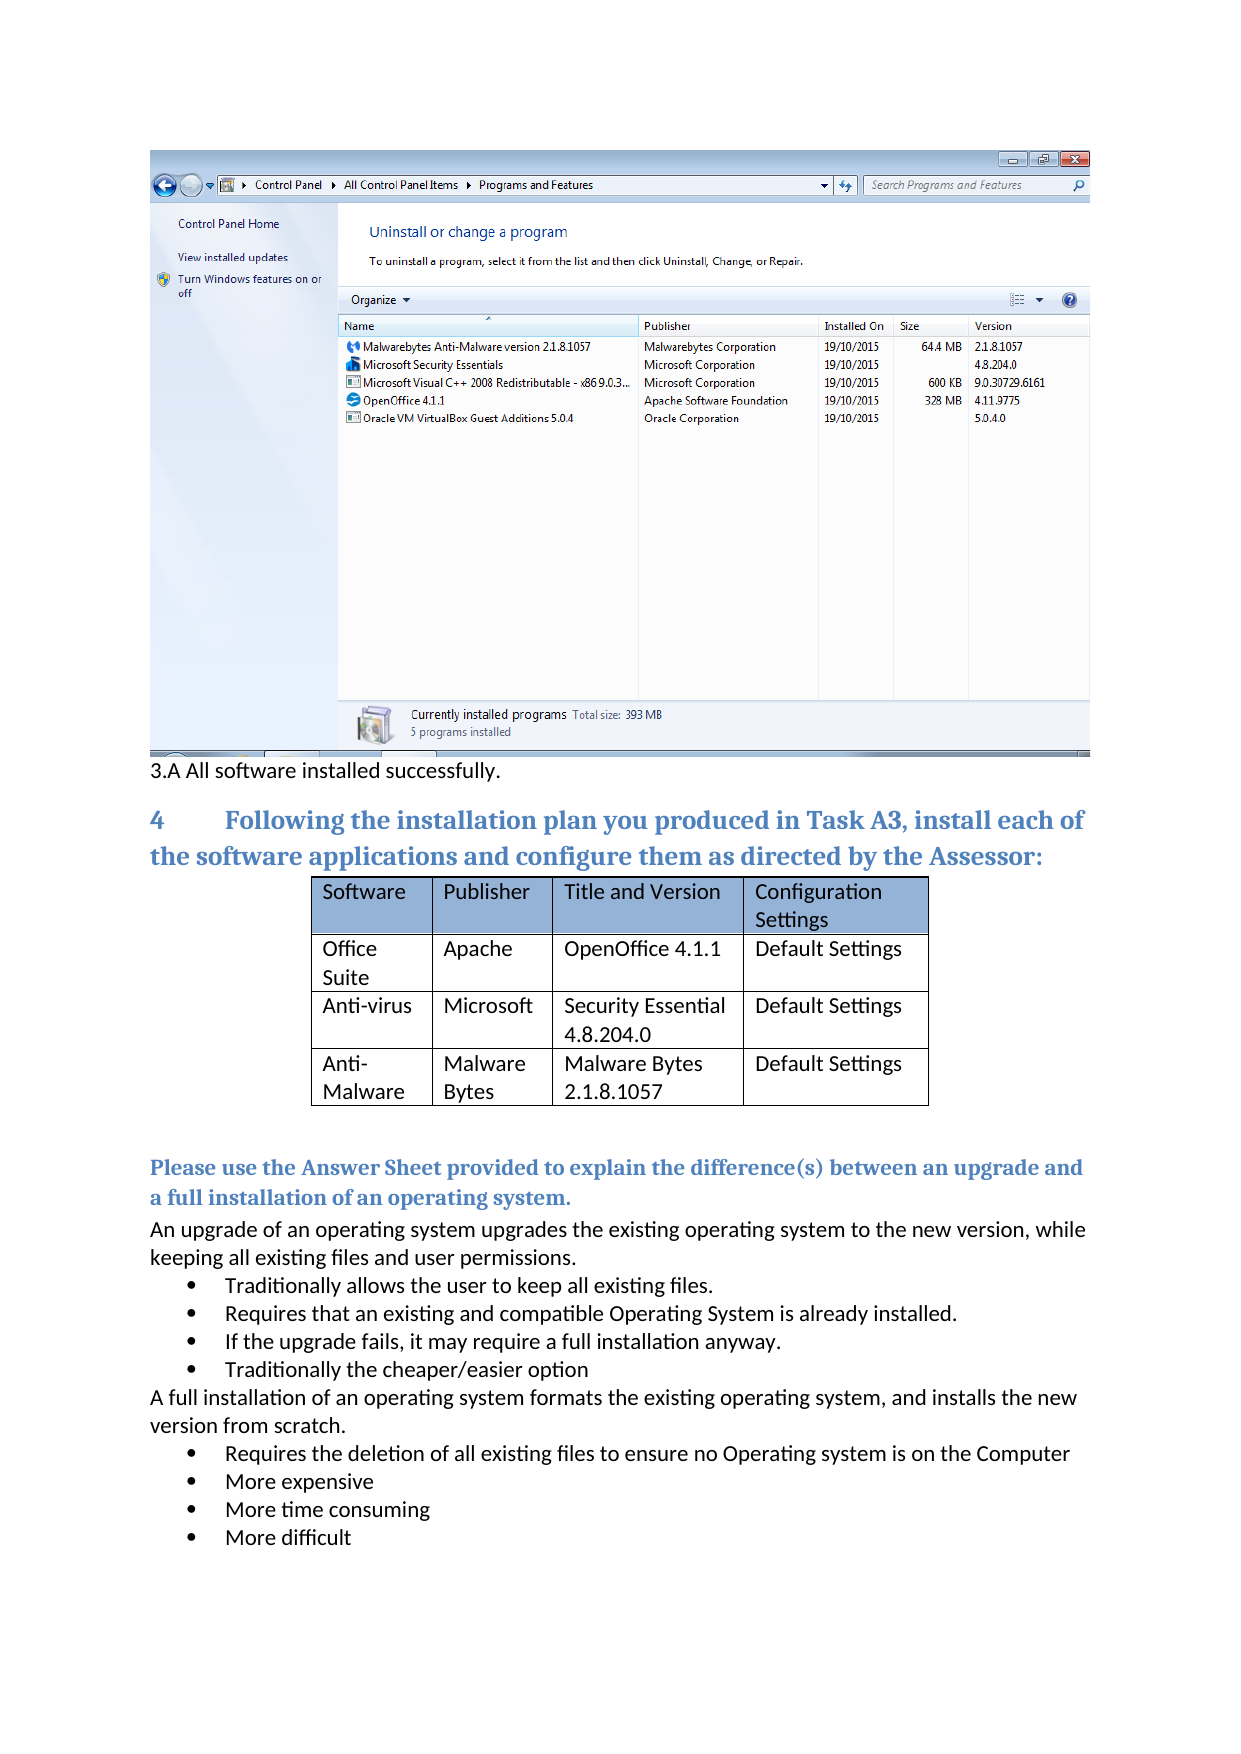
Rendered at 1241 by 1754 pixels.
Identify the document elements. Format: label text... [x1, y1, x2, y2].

table_cell Security Essential 4.8.204.0 [553, 992, 743, 1048]
subtitle Please use the Answer Sheet provided to explain the difference(s) between an upgrade and a full installation of an operating system. [150, 1155, 1090, 1211]
list Traditionally the cheaper/easier option [187, 1355, 1090, 1383]
table_header Publisher [433, 878, 552, 933]
table_cell Malware Bytes 2.1.8.1057 [553, 1049, 743, 1105]
table_header Configuration Settings [744, 878, 928, 933]
table_cell Apache [433, 935, 552, 991]
table_cell Default Settings [744, 992, 928, 1048]
list More time consuming [187, 1495, 1090, 1523]
text 3.A All software installed successfully. [150, 757, 1090, 784]
table_header Software [312, 878, 432, 933]
list More difficult [187, 1523, 1090, 1551]
table_cell Microsoft [433, 992, 552, 1048]
table_cell Office Suite [312, 935, 432, 991]
table_cell Anti-Malware [312, 1049, 432, 1105]
text A full installation of an operating system formats the existing operating system, and installs the new version from scratch. [150, 1383, 1090, 1439]
table_cell Anti-virus [312, 992, 432, 1048]
table_cell OpenOffice 4.1.1 [553, 935, 743, 991]
table_cell Default Settings [744, 1049, 928, 1105]
subtitle 4 Following the installation plan you produced in Task A3, install each of the software applications and configure them as directed by the Assessor: [150, 805, 1090, 872]
list Requires the deletion of all existing files to ensure no Operating system is on the Computer [187, 1439, 1090, 1467]
list If the upgrade fails, it may require a full installation anyway. [187, 1327, 1090, 1355]
table_cell Malware Bytes [433, 1049, 552, 1105]
list Traditionally allows the user to keep all existing files. [187, 1271, 1090, 1299]
text An upgrade of an operating system upgrades the existing operating system to the new version, while keeping all existing files and user permissions. [150, 1215, 1090, 1271]
table_header Title and Version [553, 878, 743, 933]
table_cell Default Settings [744, 935, 928, 991]
list More expensive [187, 1467, 1090, 1495]
list Requires that an existing and compatible Operating System is already installed. [187, 1299, 1090, 1327]
